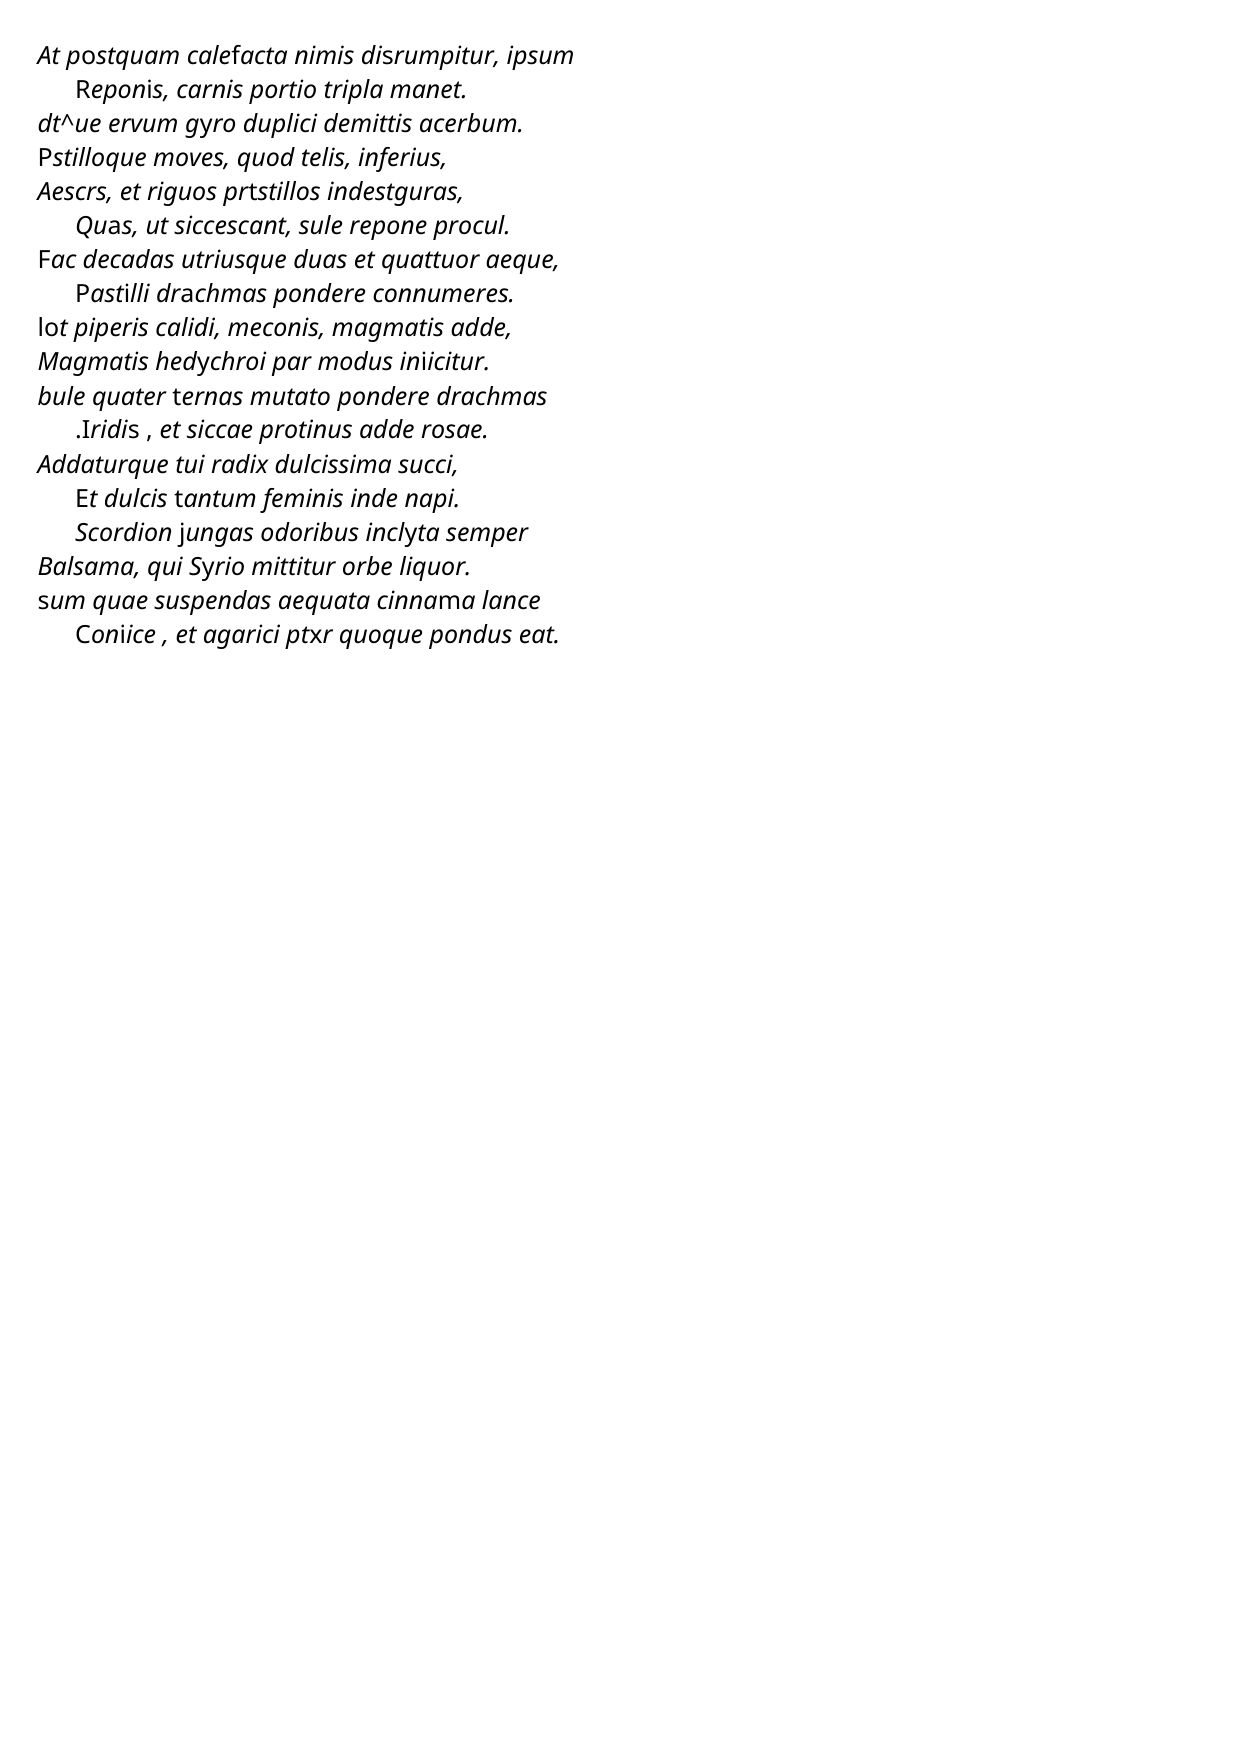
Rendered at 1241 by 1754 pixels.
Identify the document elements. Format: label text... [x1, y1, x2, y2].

text bule quater ternas mutato pondere drachmas .Iridis , et siccae protinus adde rosae. [37, 378, 1203, 446]
text lot piperis calidi, meconis, magmatis adde, Magmatis hedychroi par modus iniicitur. [37, 310, 1203, 378]
text At postquam calefacta nimis disrumpitur, ipsum Reponis, carnis portio tripla manet. [37, 37, 1203, 106]
text Addaturque tui radix dulcissima succi, Et dulcis tantum feminis inde napi. [37, 446, 1203, 514]
text Scordion jungas odoribus inclyta semper Balsama, qui Syrio mittitur orbe liquor. sum quae suspendas aequata cinnama lance [37, 514, 1203, 617]
text Aescrs, et riguos prtstillos indestguras, Quas, ut siccescant, sule repone procul. [37, 174, 1203, 242]
text Fac decadas utriusque duas et quattuor aeque, Pastilli drachmas pondere connumeres. [37, 242, 1203, 310]
text Coniice , et agarici ptxr quoque pondus eat. [37, 617, 1203, 651]
text dt^ue ervum gyro duplici demittis acerbum. Pstilloque moves, quod telis, inferius, [37, 106, 1203, 174]
